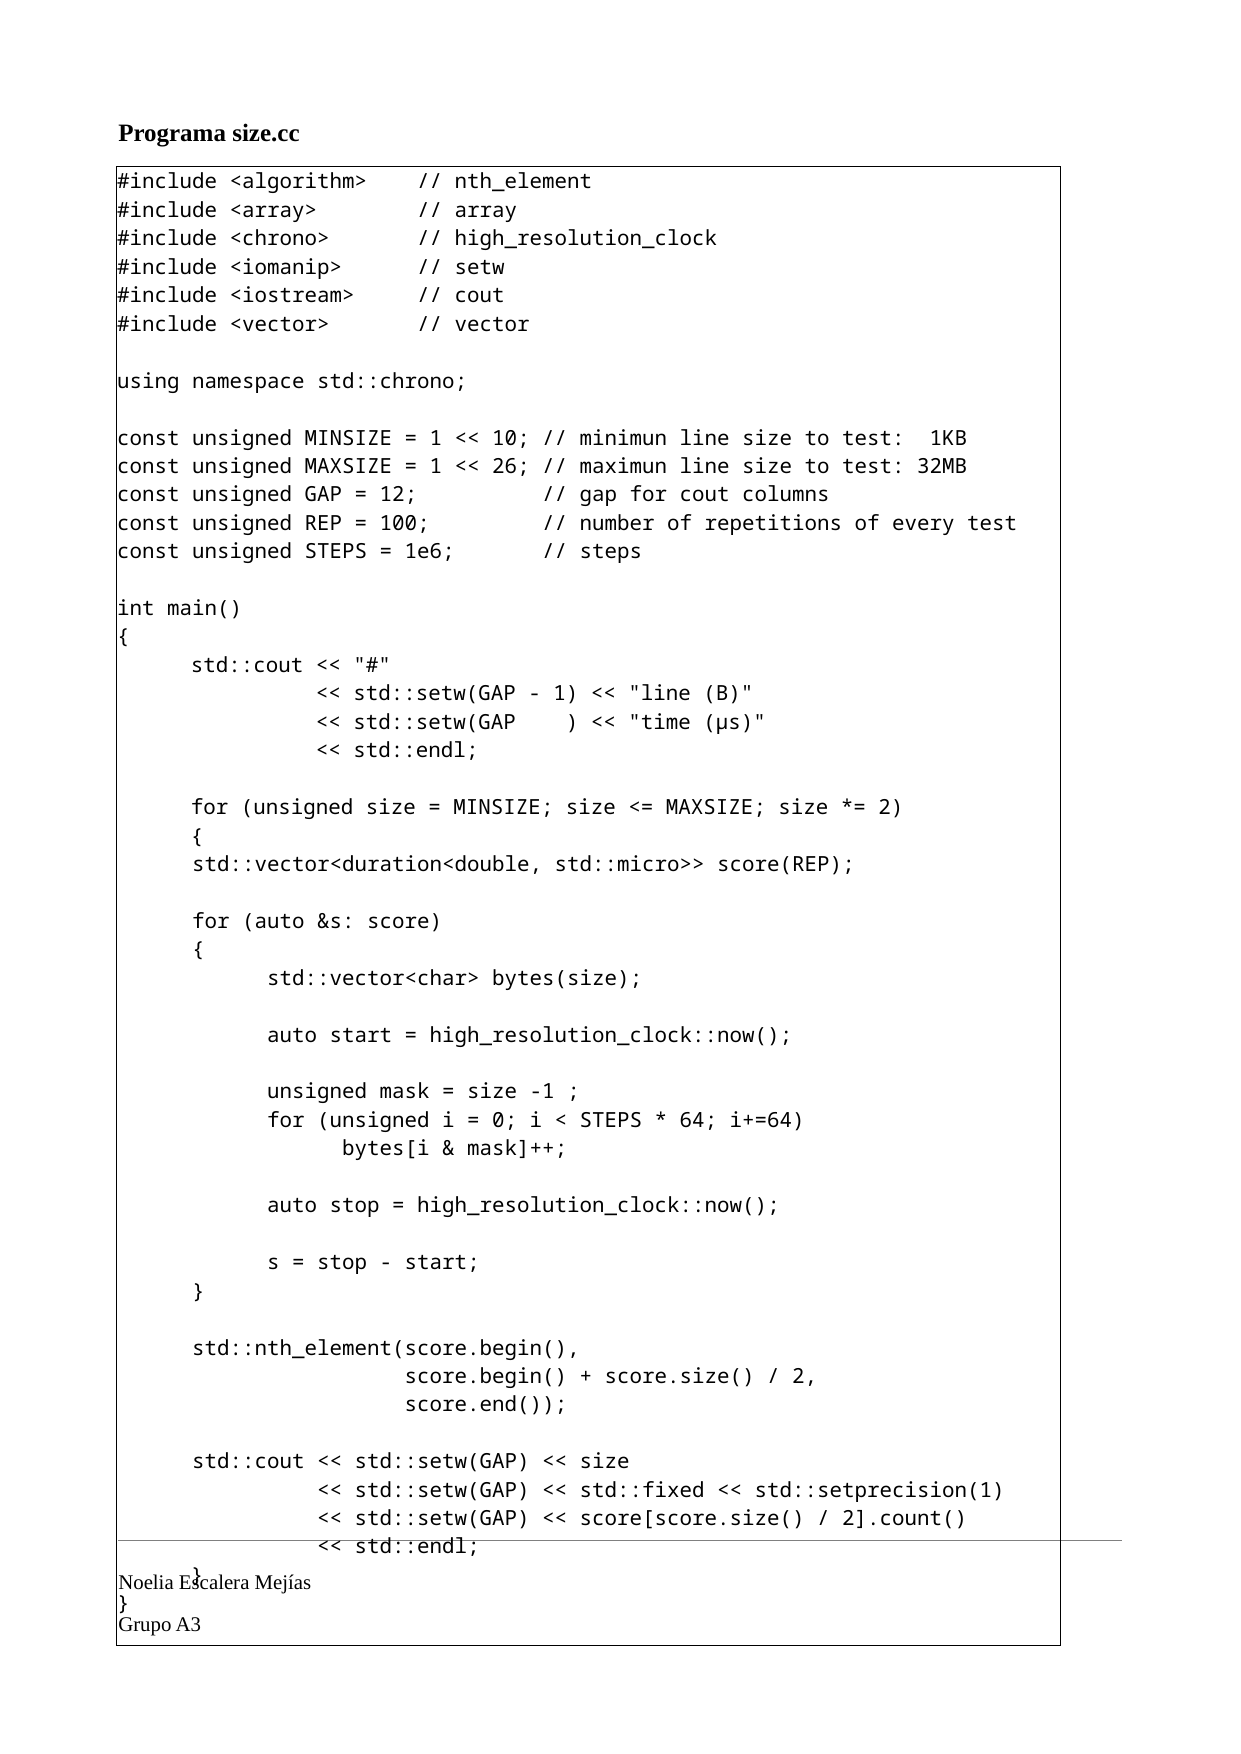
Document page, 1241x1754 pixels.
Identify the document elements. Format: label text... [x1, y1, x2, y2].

text Programa size.cc [118, 118, 1122, 147]
